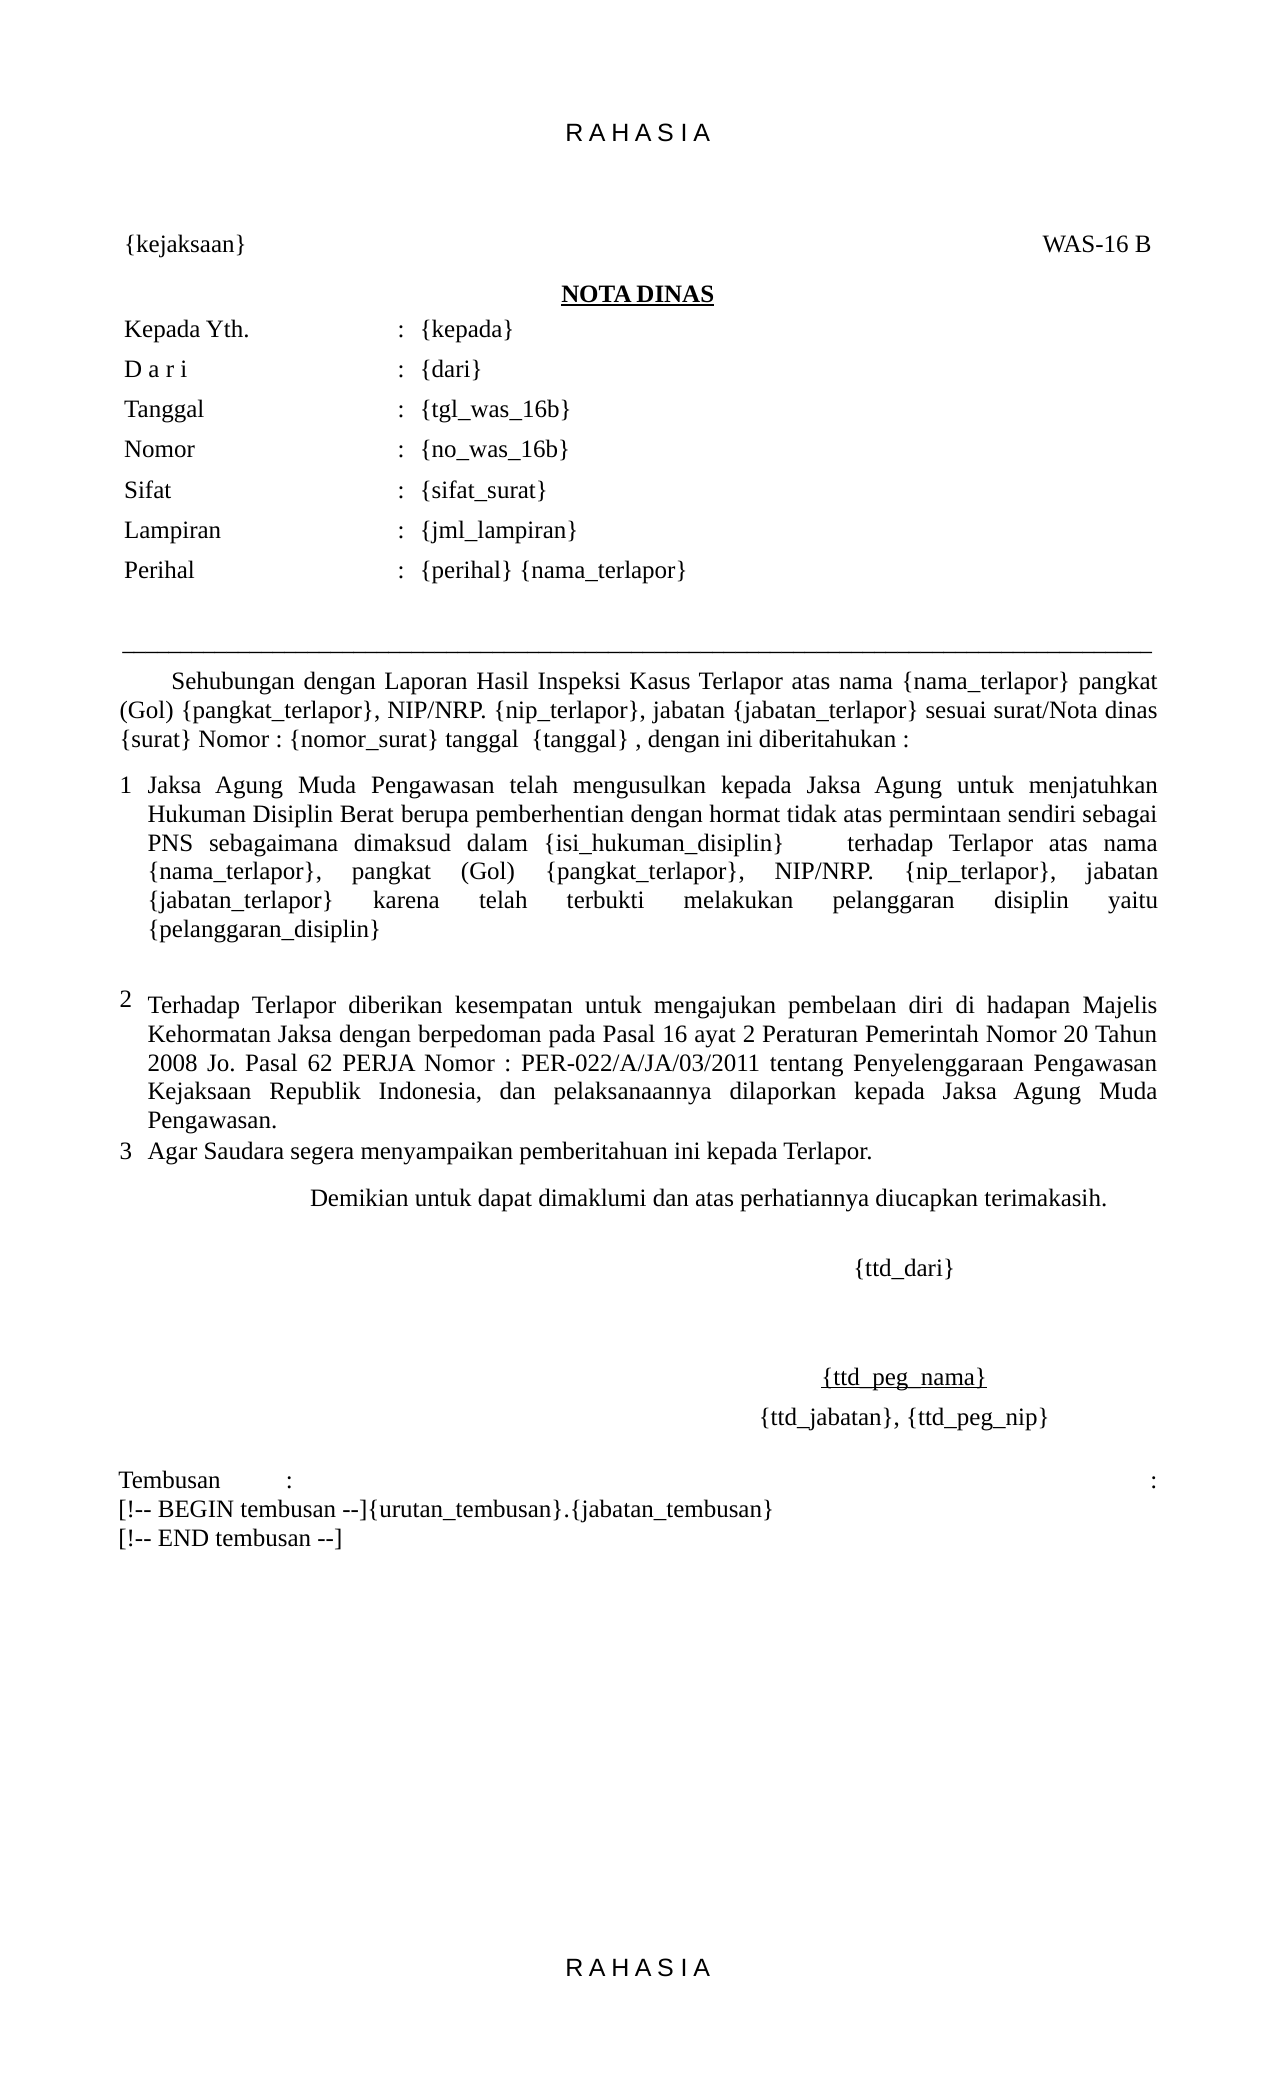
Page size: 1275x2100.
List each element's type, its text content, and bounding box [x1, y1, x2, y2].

table_cell Jaksa Agung Muda Pengawasan telah mengusulkan kepada Jaksa Agung untuk menjatuhkan Hukuman Disiplin Berat berupa pemberhentian dengan hormat tidak atas permintaan sendiri sebagai PNS sebagaimana dimaksud dalam {isi_hukuman_disiplin} terhadap Terlapor atas nama {nama_terlapor}, pangkat (Gol) {pangkat_terlapor}, NIP/NRP. {nip_terlapor}, jabatan {jabatan_terlapor} karena telah terbukti melakukan pelanggaran disiplin yaitu {pelanggaran_disiplin} [147, 770, 1158, 984]
table_header Sehubungan dengan Laporan Hasil Inspeksi Kasus Terlapor atas nama {nama_terlapor} pangkat (Gol) {pangkat_terlapor}, NIP/NRP. {nip_terlapor}, jabatan {jabatan_terlapor} sesuai surat/Nota dinas {surat} Nomor : {nomor_surat} tanggal {tanggal} , dengan ini diberitahukan : [119, 666, 1158, 770]
table_header {kepada} [414, 308, 1157, 348]
table_header [118, 219, 1157, 223]
table_cell [119, 1177, 147, 1218]
table_header [118, 263, 1157, 273]
table_cell [652, 1288, 1156, 1356]
table_cell 2 [119, 984, 147, 1136]
text NOTA DINAS [118, 279, 1157, 308]
table_cell 1 [119, 770, 147, 984]
table_header Kepada Yth. [118, 308, 391, 348]
table_cell {no_was_16b} [414, 429, 1157, 469]
table_cell : [391, 429, 414, 469]
table_cell Nomor [118, 429, 391, 469]
table_cell 3 [119, 1136, 147, 1177]
table_cell Terhadap Terlapor diberikan kesempatan untuk mengajukan pembelaan diri di hadapan Majelis Kehormatan Jaksa dengan berpedoman pada Pasal 16 ayat 2 Peraturan Pemerintah Nomor 20 Tahun 2008 Jo. Pasal 62 PERJA Nomor : PER-022/A/JA/03/2011 tentang Penyelenggaraan Pengawasan Kejaksaan Republik Indonesia, dan pelaksanaannya dilaporkan kepada Jaksa Agung Muda Pengawasan. [147, 984, 1158, 1136]
table_cell {tgl_was_16b} [414, 389, 1157, 429]
text _________________________________________________________________________________________ [118, 630, 1157, 654]
table_cell {jml_lampiran} [414, 509, 1157, 549]
table_cell {ttd_jabatan}, {ttd_peg_nip} [652, 1397, 1156, 1437]
table_header [118, 176, 691, 218]
table_cell Tanggal [118, 389, 391, 429]
table_cell Lampiran [118, 509, 391, 549]
table_cell {perihal} {nama_terlapor} [414, 550, 1157, 630]
table_header {kejaksaan} [118, 223, 991, 263]
table_cell : [391, 469, 414, 509]
table_cell Demikian untuk dapat dimaklumi dan atas perhatiannya diucapkan terimakasih. [147, 1177, 1158, 1218]
table_header {ttd_dari} [652, 1247, 1156, 1287]
table_cell {sifat_surat} [414, 469, 1157, 509]
table_cell : [391, 349, 414, 389]
table_header : [391, 308, 414, 348]
text [!-- END tembusan --] [118, 1523, 1157, 1552]
text Tembusan : : [!-- BEGIN tembusan --]{urutan_tembusan}.{jabatan_tembusan} [118, 1466, 1157, 1523]
table_header WAS-16 B [991, 223, 1157, 263]
table_cell D a r i [118, 349, 391, 389]
table_cell Sifat [118, 469, 391, 509]
table_cell [118, 590, 414, 630]
table_header [691, 176, 1159, 218]
table_cell {dari} [414, 349, 1157, 389]
table_cell : [391, 389, 414, 429]
table_cell : [391, 509, 414, 549]
table_cell Perihal [118, 550, 391, 590]
table_cell {ttd_peg_nama} [652, 1356, 1156, 1397]
table_cell : [391, 550, 414, 590]
table_cell Agar Saudara segera menyampaikan pemberitahuan ini kepada Terlapor. [147, 1136, 1158, 1177]
